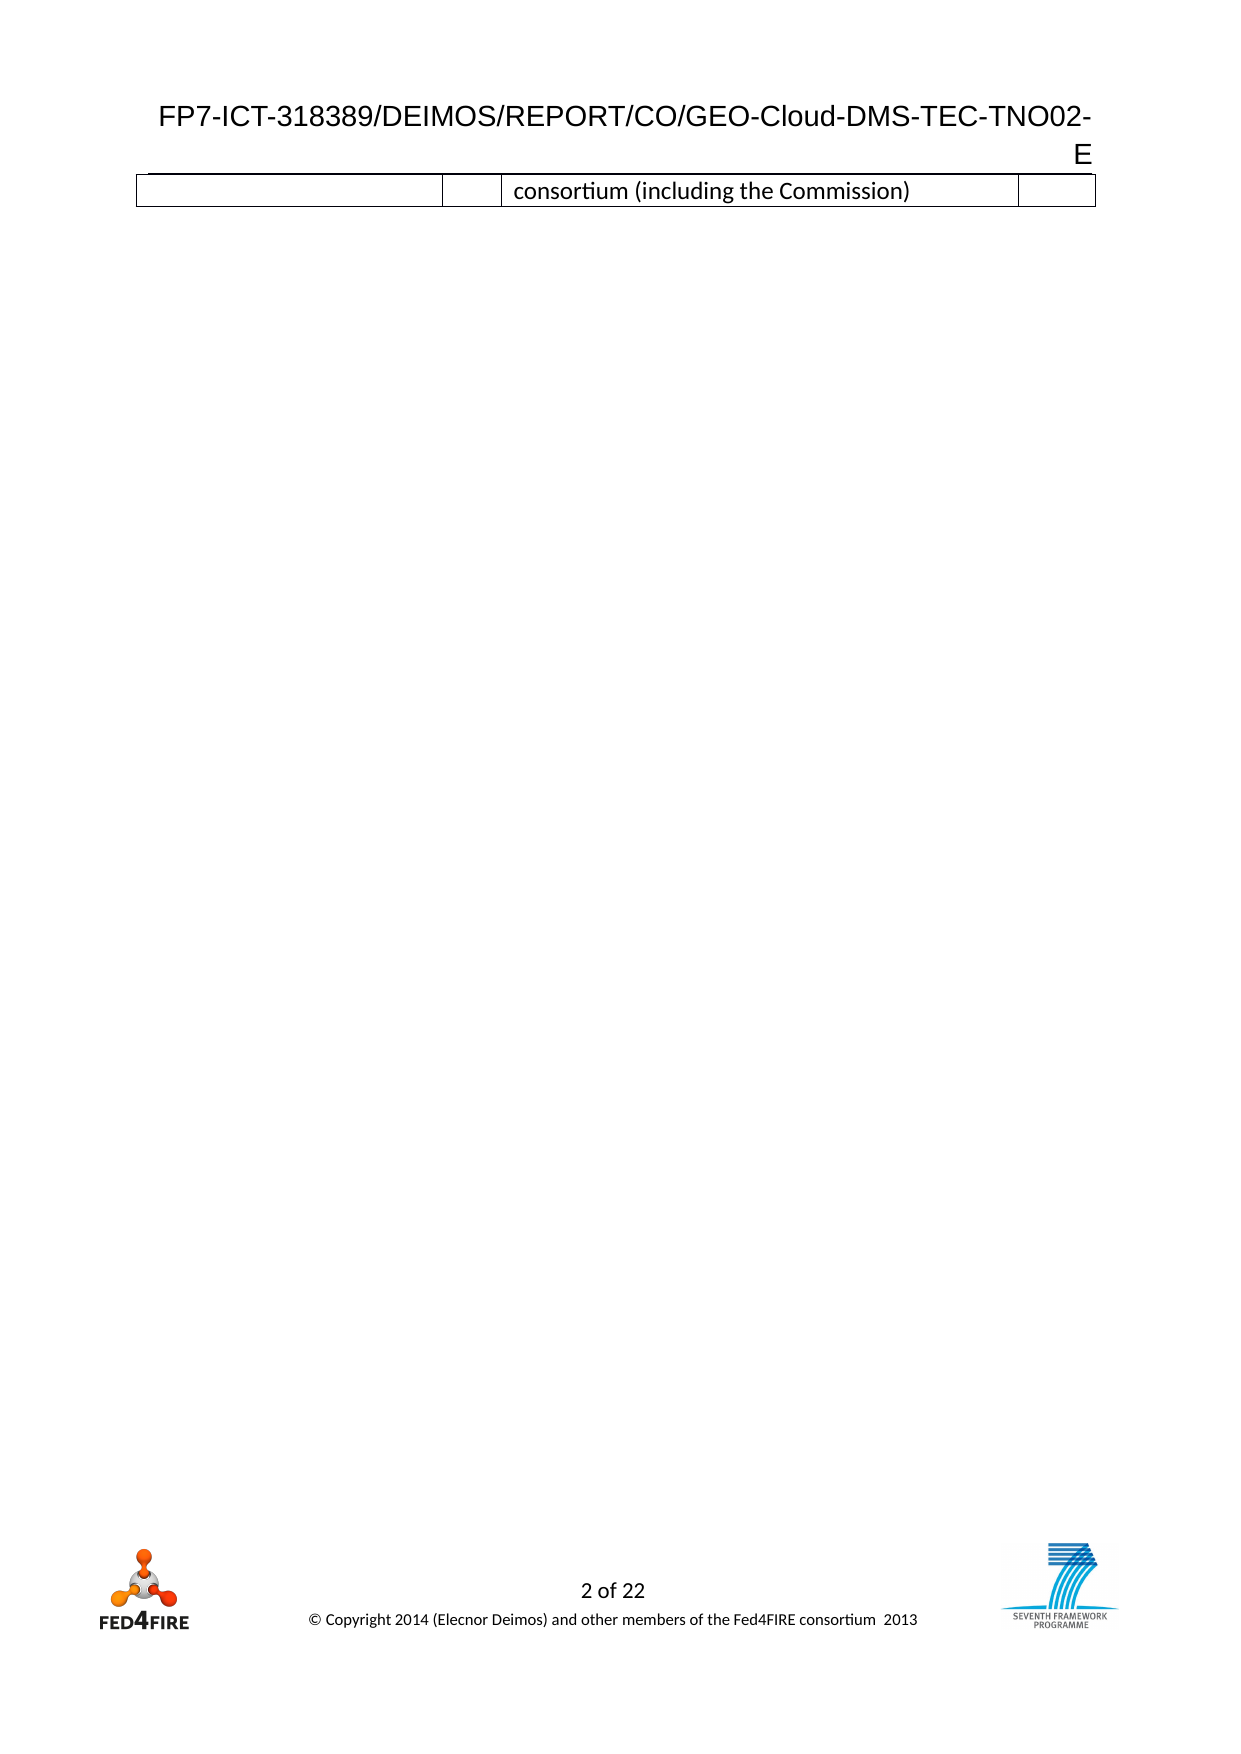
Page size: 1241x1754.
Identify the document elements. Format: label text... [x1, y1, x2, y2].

picture [1000, 1543, 1120, 1630]
picture [100, 1548, 190, 1630]
table_cell [443, 175, 501, 206]
table_cell consortium (including the Commission) [502, 175, 1018, 206]
table_cell [1019, 175, 1095, 206]
table_cell [137, 175, 442, 206]
